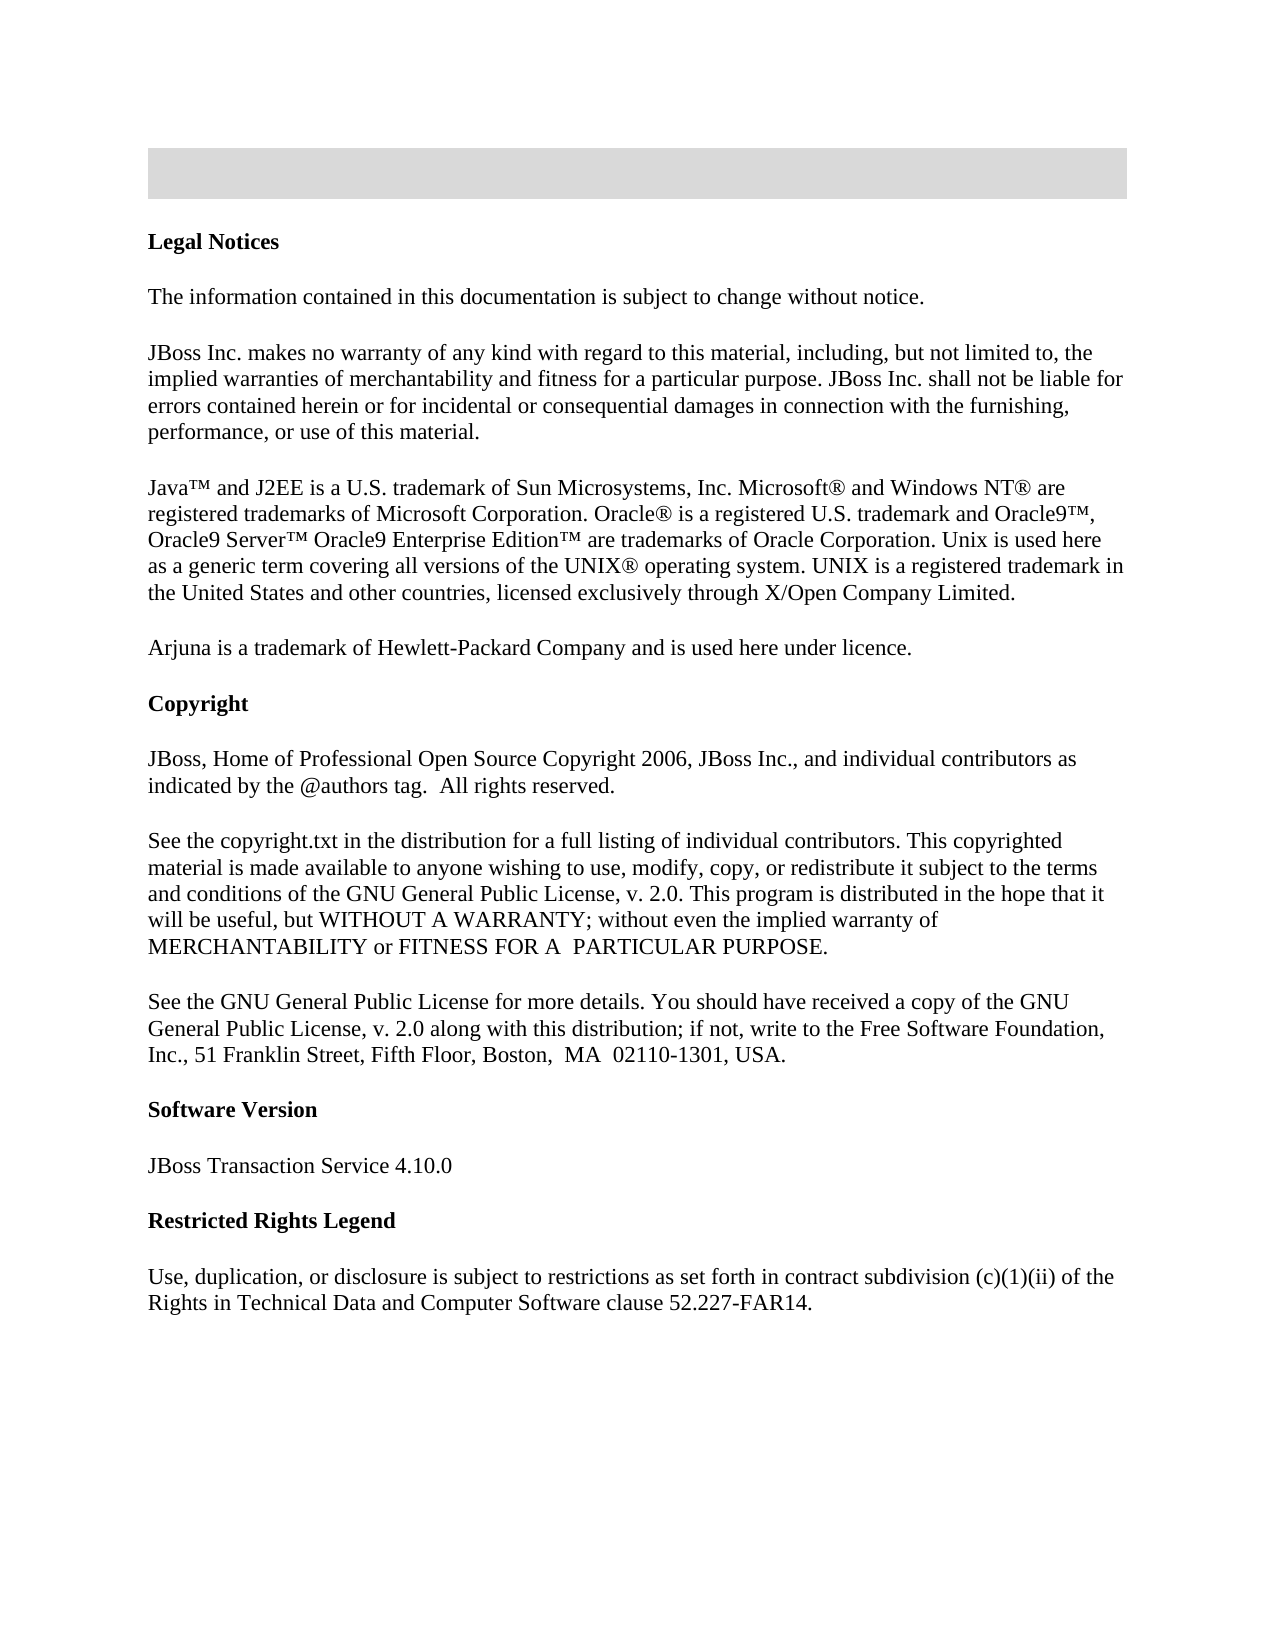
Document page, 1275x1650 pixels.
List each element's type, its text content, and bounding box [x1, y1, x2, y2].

text Use, duplication, or disclosure is subject to restrictions as set forth in contract subdivision (c)(1)(ii) of the Rights in Technical Data and Computer Software clause 52.227-FAR14. [148, 1263, 1127, 1316]
text The information contained in this documentation is subject to change without notice. [148, 283, 1127, 310]
text Java™ and J2EE is a U.S. trademark of Sun Microsystems, Inc. Microsoft® and Windows NT® are registered trademarks of Microsoft Corporation. Oracle® is a registered U.S. trademark and Oracle9™, Oracle9 Server™ Oracle9 Enterprise Edition™ are trademarks of Oracle Corporation. Unix is used here as a generic term covering all versions of the UNIX® operating system. UNIX is a registered trademark in the United States and other countries, licensed exclusively through X/Open Company Limited. [148, 473, 1127, 605]
text JBoss Inc. makes no warranty of any kind with regard to this material, including, but not limited to, the implied warranties of merchantability and fitness for a particular purpose. JBoss Inc. shall not be liable for errors contained herein or for incidental or consequential damages in connection with the furnishing, performance, or use of this material. [148, 339, 1127, 444]
text JBoss, Home of Professional Open Source Copyright 2006, JBoss Inc., and individual contributors as indicated by the @authors tag. All rights reserved. [148, 746, 1127, 798]
text JBoss Transaction Service 4.10.0 [148, 1152, 1127, 1178]
text Copyright [148, 690, 1127, 716]
text See the copyright.txt in the distribution for a full listing of individual contributors. This copyrighted material is made available to anyone wishing to use, modify, copy, or redistribute it subject to the terms and conditions of the GNU General Public License, v. 2.0. This program is distributed in the hope that it will be useful, but WITHOUT A WARRANTY; without even the implied warranty of MERCHANTABILITY or FITNESS FOR A PARTICULAR PURPOSE. [148, 827, 1127, 959]
text Arjuna is a trademark of Hewlett-Packard Company and is used here under licence. [148, 634, 1127, 661]
text Restricted Rights Legend [148, 1208, 1127, 1234]
text Software Version [148, 1097, 1127, 1123]
text See the GNU General Public License for more details. You should have received a copy of the GNU General Public License, v. 2.0 along with this distribution; if not, write to the Free Software Foundation, Inc., 51 Franklin Street, Fifth Floor, Boston, MA 02110-1301, USA. [148, 988, 1127, 1067]
text Legal Notices [148, 228, 1127, 254]
